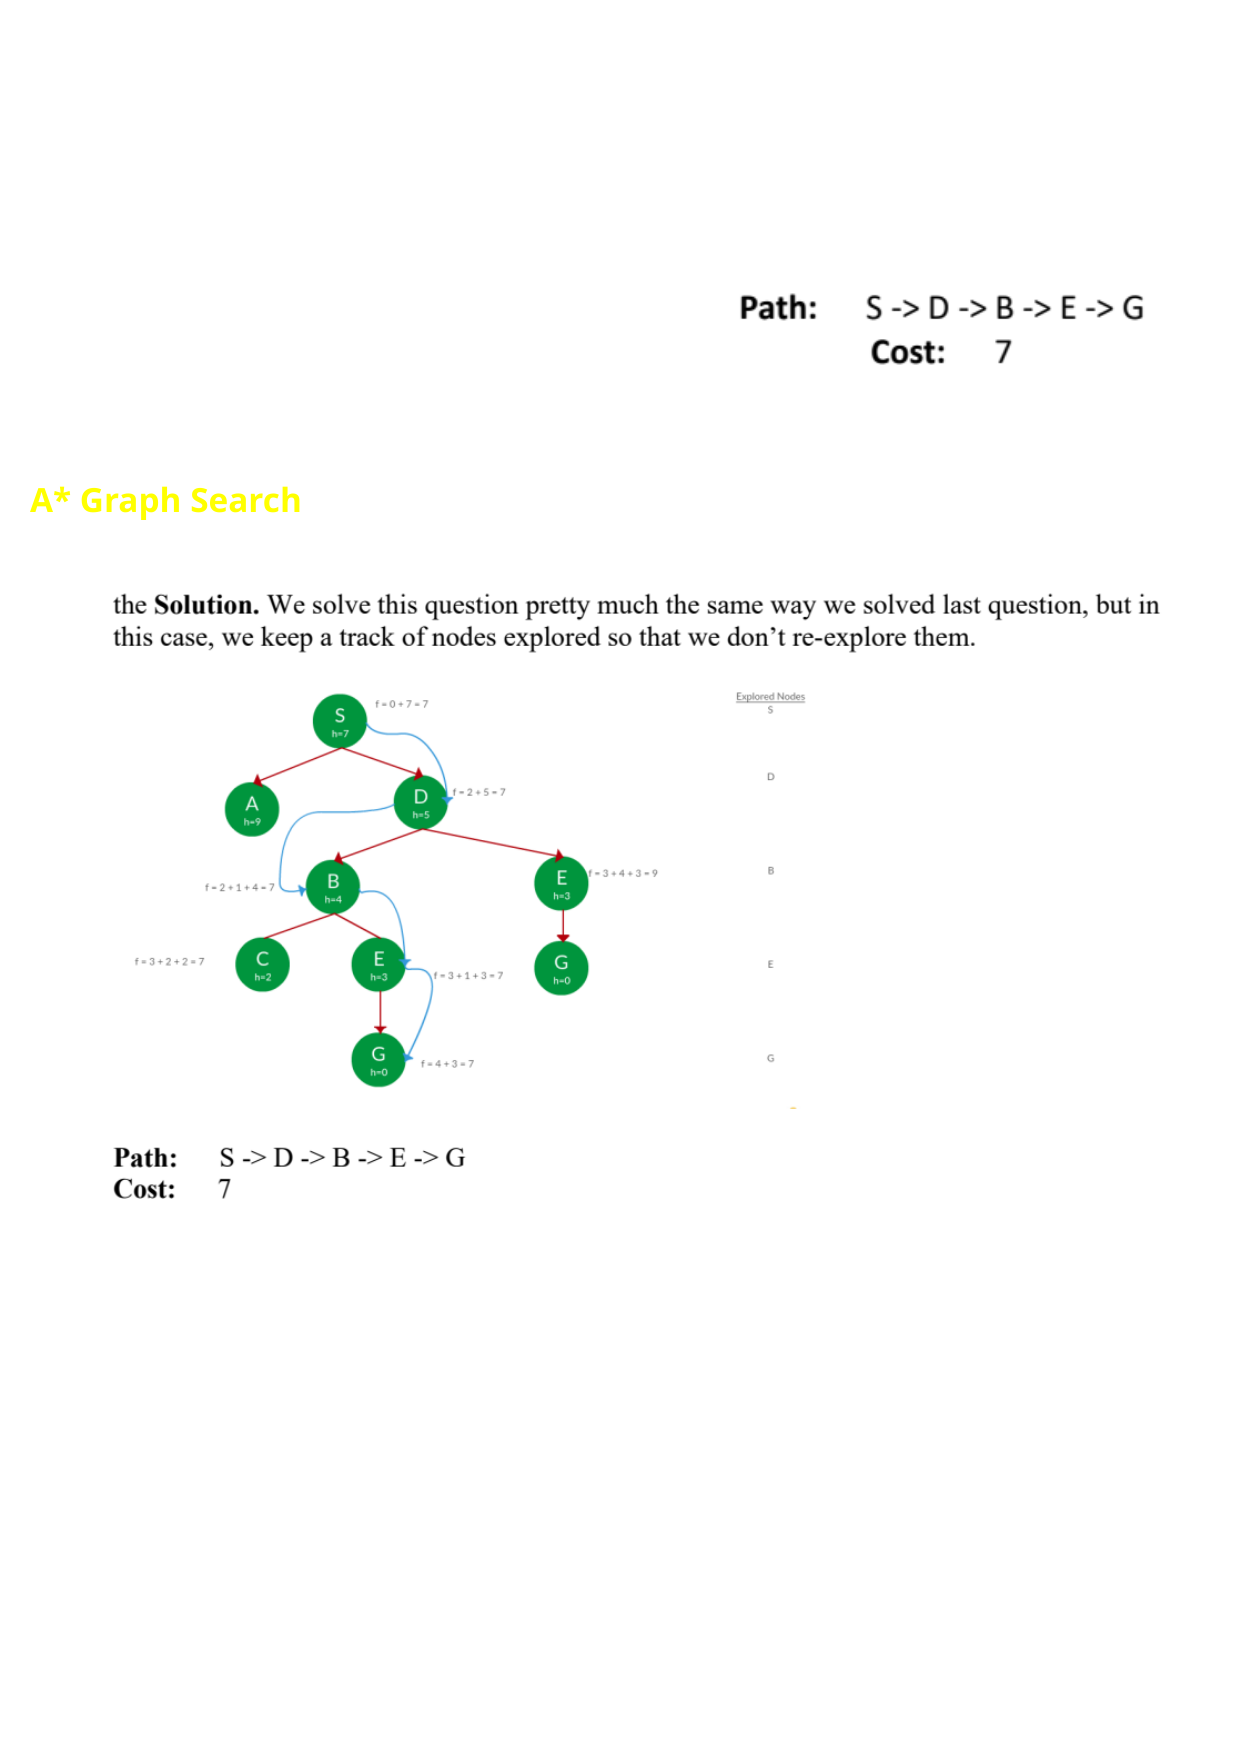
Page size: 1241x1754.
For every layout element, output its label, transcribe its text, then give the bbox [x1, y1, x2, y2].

subtitle A* Graph Search [30, 477, 1211, 522]
picture [717, 267, 1160, 387]
picture [30, 567, 1211, 1220]
